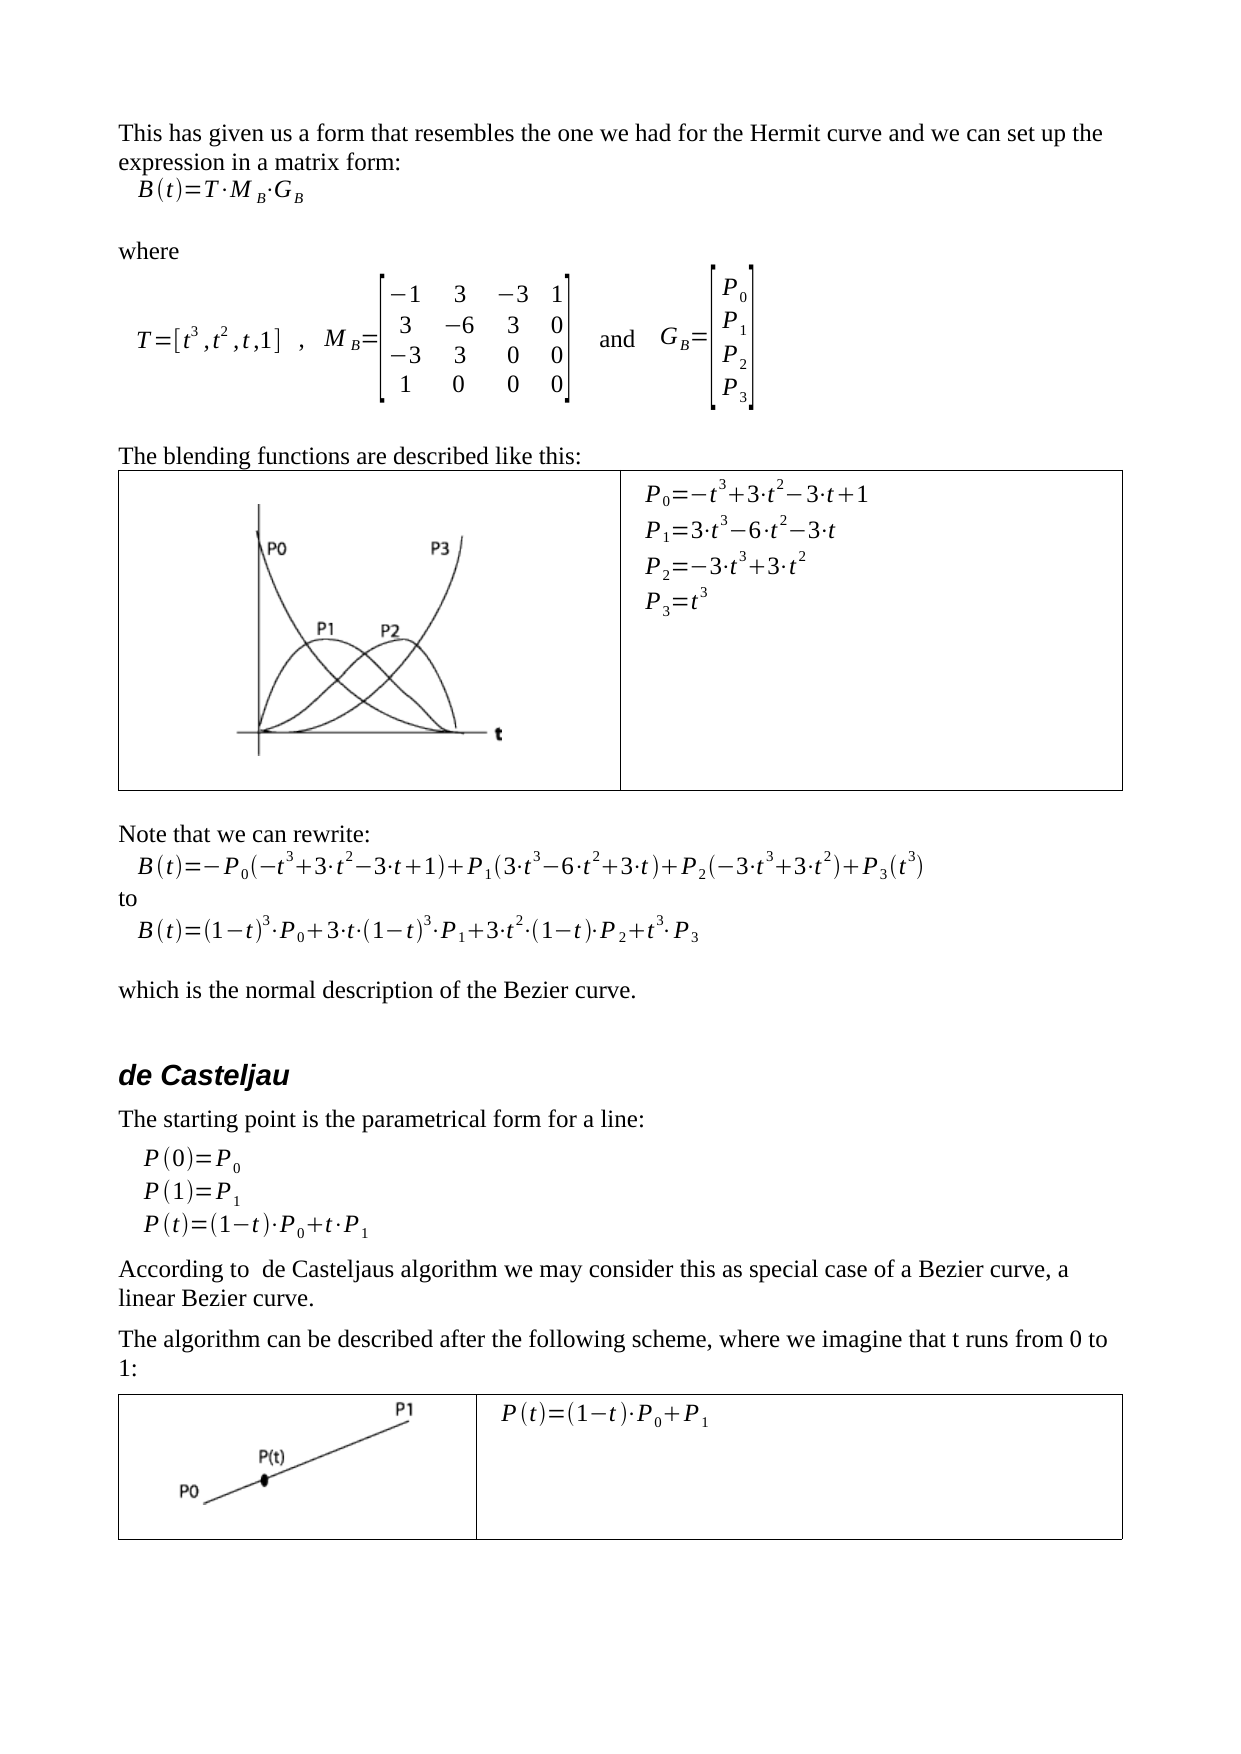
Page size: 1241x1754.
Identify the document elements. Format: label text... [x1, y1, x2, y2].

text The starting point is the parametrical form for a line: [118, 1104, 1122, 1132]
text According to de Casteljaus algorithm we may consider this as special case of a Bezier curve, a linear Bezier curve. [118, 1254, 1122, 1312]
text which is the normal description of the Bezier curve. [118, 975, 1122, 1004]
text , and [118, 264, 1122, 412]
table_header [621, 471, 1122, 790]
text The algorithm can be described after the following scheme, where we imagine that t runs from 0 to 1: [118, 1324, 1122, 1382]
text The blending functions are described like this: [118, 441, 1122, 470]
picture [236, 504, 502, 756]
text to [118, 883, 1122, 912]
picture [178, 1400, 416, 1505]
table_header [477, 1395, 1122, 1539]
table_header [119, 1395, 476, 1504]
subtitle de Casteljau [118, 1058, 1122, 1091]
table_header [119, 471, 620, 790]
text This has given us a form that resembles the one we had for the Hermit curve and we can set up the expression in a matrix form: [118, 118, 1122, 176]
text Note that we can rewrite: [118, 819, 1122, 848]
text where [118, 236, 1122, 264]
table_header [119, 1505, 476, 1539]
